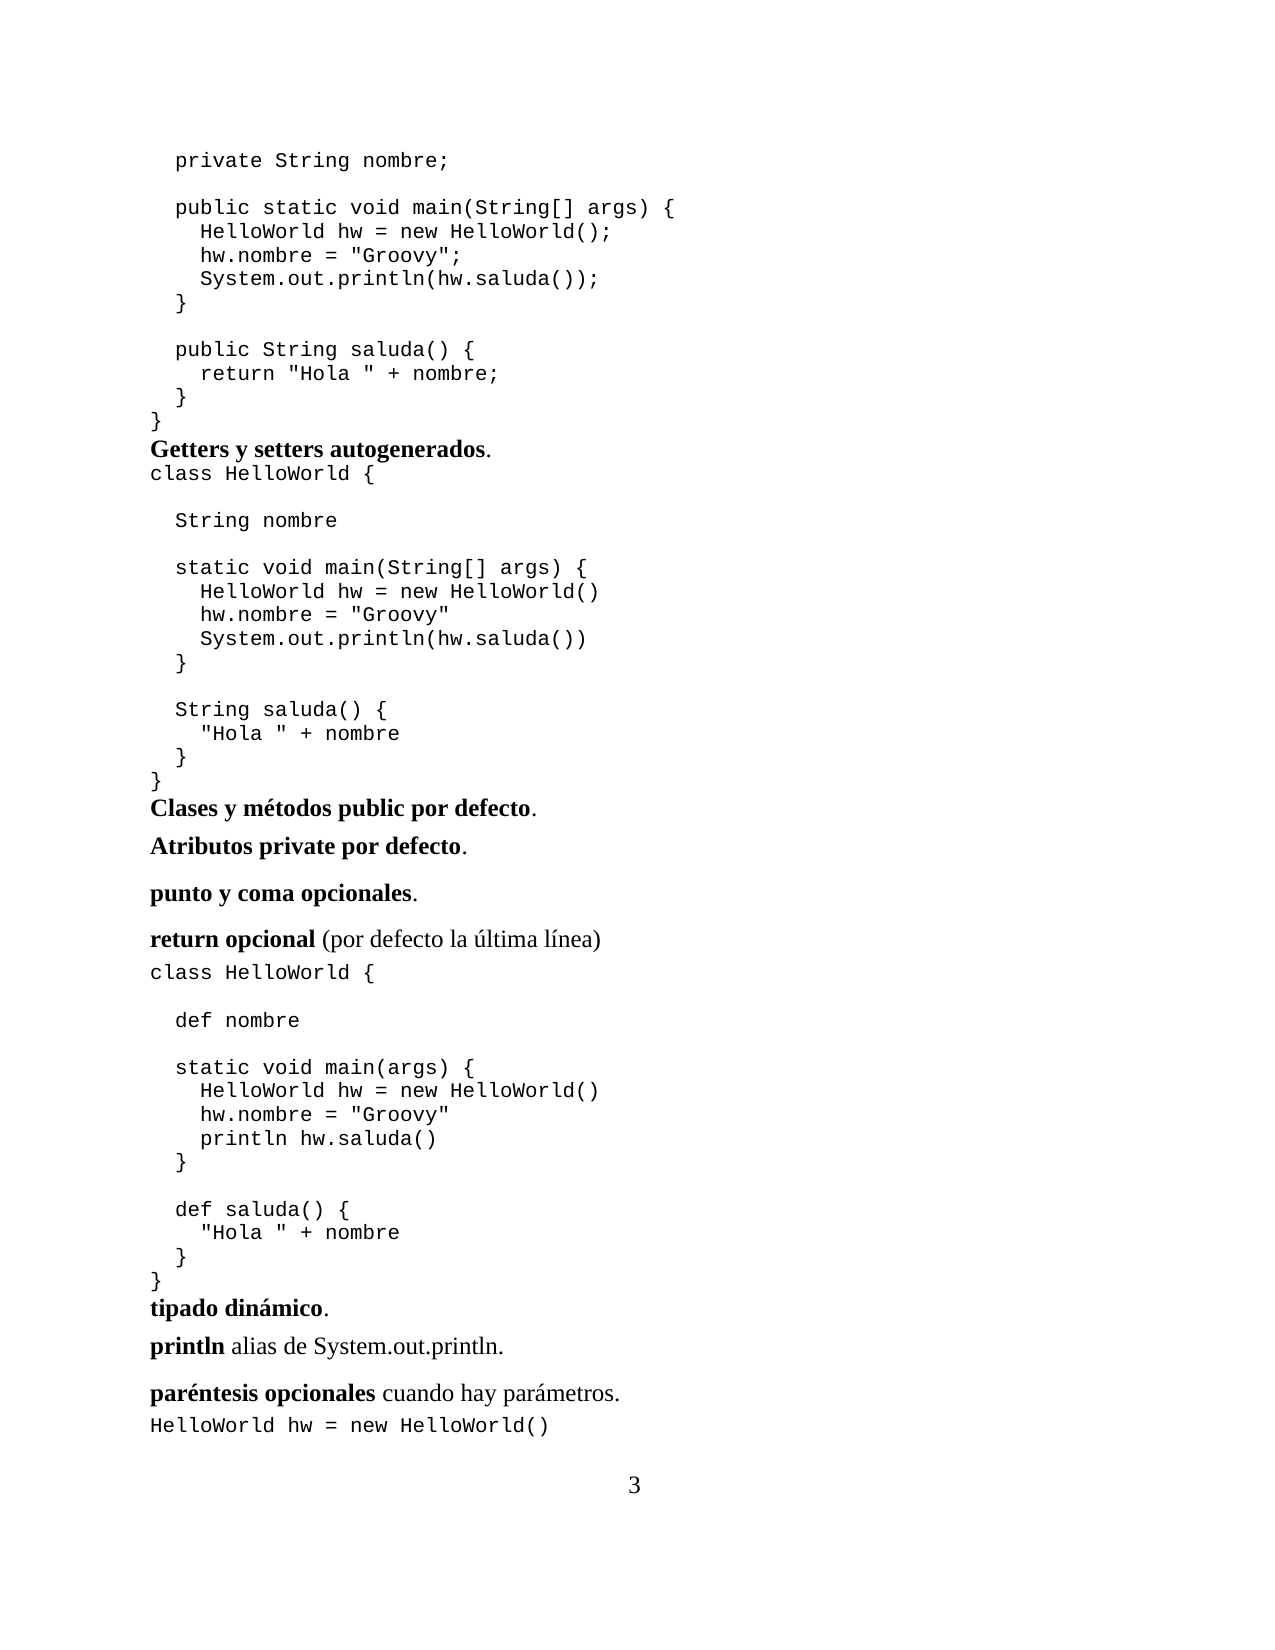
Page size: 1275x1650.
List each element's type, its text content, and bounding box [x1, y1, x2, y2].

text HelloWorld hw = new HelloWorld() [150, 1081, 1125, 1104]
text tipado dinámico. [150, 1293, 1125, 1322]
text HelloWorld hw = new HelloWorld() [150, 1415, 1125, 1439]
text def nombre [150, 1009, 1125, 1033]
text } [150, 1151, 1125, 1175]
text } [150, 410, 1125, 434]
text hw.nombre = "Groovy" [150, 1104, 1125, 1128]
text "Hola " + nombre [150, 723, 1125, 746]
text Clases y métodos public por defecto. [150, 793, 1125, 822]
text return opcional (por defecto la última línea) [150, 924, 1125, 953]
text String saluda() { [150, 699, 1125, 723]
text hw.nombre = "Groovy" [150, 604, 1125, 628]
text punto y coma opcionales. [150, 878, 1125, 907]
text } [150, 652, 1125, 675]
text Getters y setters autogenerados. [150, 434, 1125, 462]
text Atributos private por defecto. [150, 831, 1125, 860]
text static void main(String[] args) { [150, 557, 1125, 581]
text public String saluda() { [150, 339, 1125, 363]
text println alias de System.out.println. [150, 1331, 1125, 1360]
text private String nombre; [150, 150, 1125, 174]
text System.out.println(hw.saluda()) [150, 628, 1125, 652]
text System.out.println(hw.saluda()); [150, 268, 1125, 292]
text hw.nombre = "Groovy"; [150, 244, 1125, 268]
text class HelloWorld { [150, 462, 1125, 486]
text class HelloWorld { [150, 962, 1125, 986]
text HelloWorld hw = new HelloWorld() [150, 581, 1125, 604]
text println hw.saluda() [150, 1128, 1125, 1151]
text } [150, 770, 1125, 793]
text } [150, 1246, 1125, 1270]
text } [150, 386, 1125, 410]
text } [150, 292, 1125, 316]
text public static void main(String[] args) { [150, 197, 1125, 221]
text } [150, 746, 1125, 770]
text paréntesis opcionales cuando hay parámetros. [150, 1378, 1125, 1406]
text } [150, 1270, 1125, 1293]
text HelloWorld hw = new HelloWorld(); [150, 221, 1125, 244]
text def saluda() { [150, 1199, 1125, 1222]
text String nombre [150, 510, 1125, 533]
text "Hola " + nombre [150, 1222, 1125, 1246]
text return "Hola " + nombre; [150, 363, 1125, 386]
text static void main(args) { [150, 1057, 1125, 1081]
